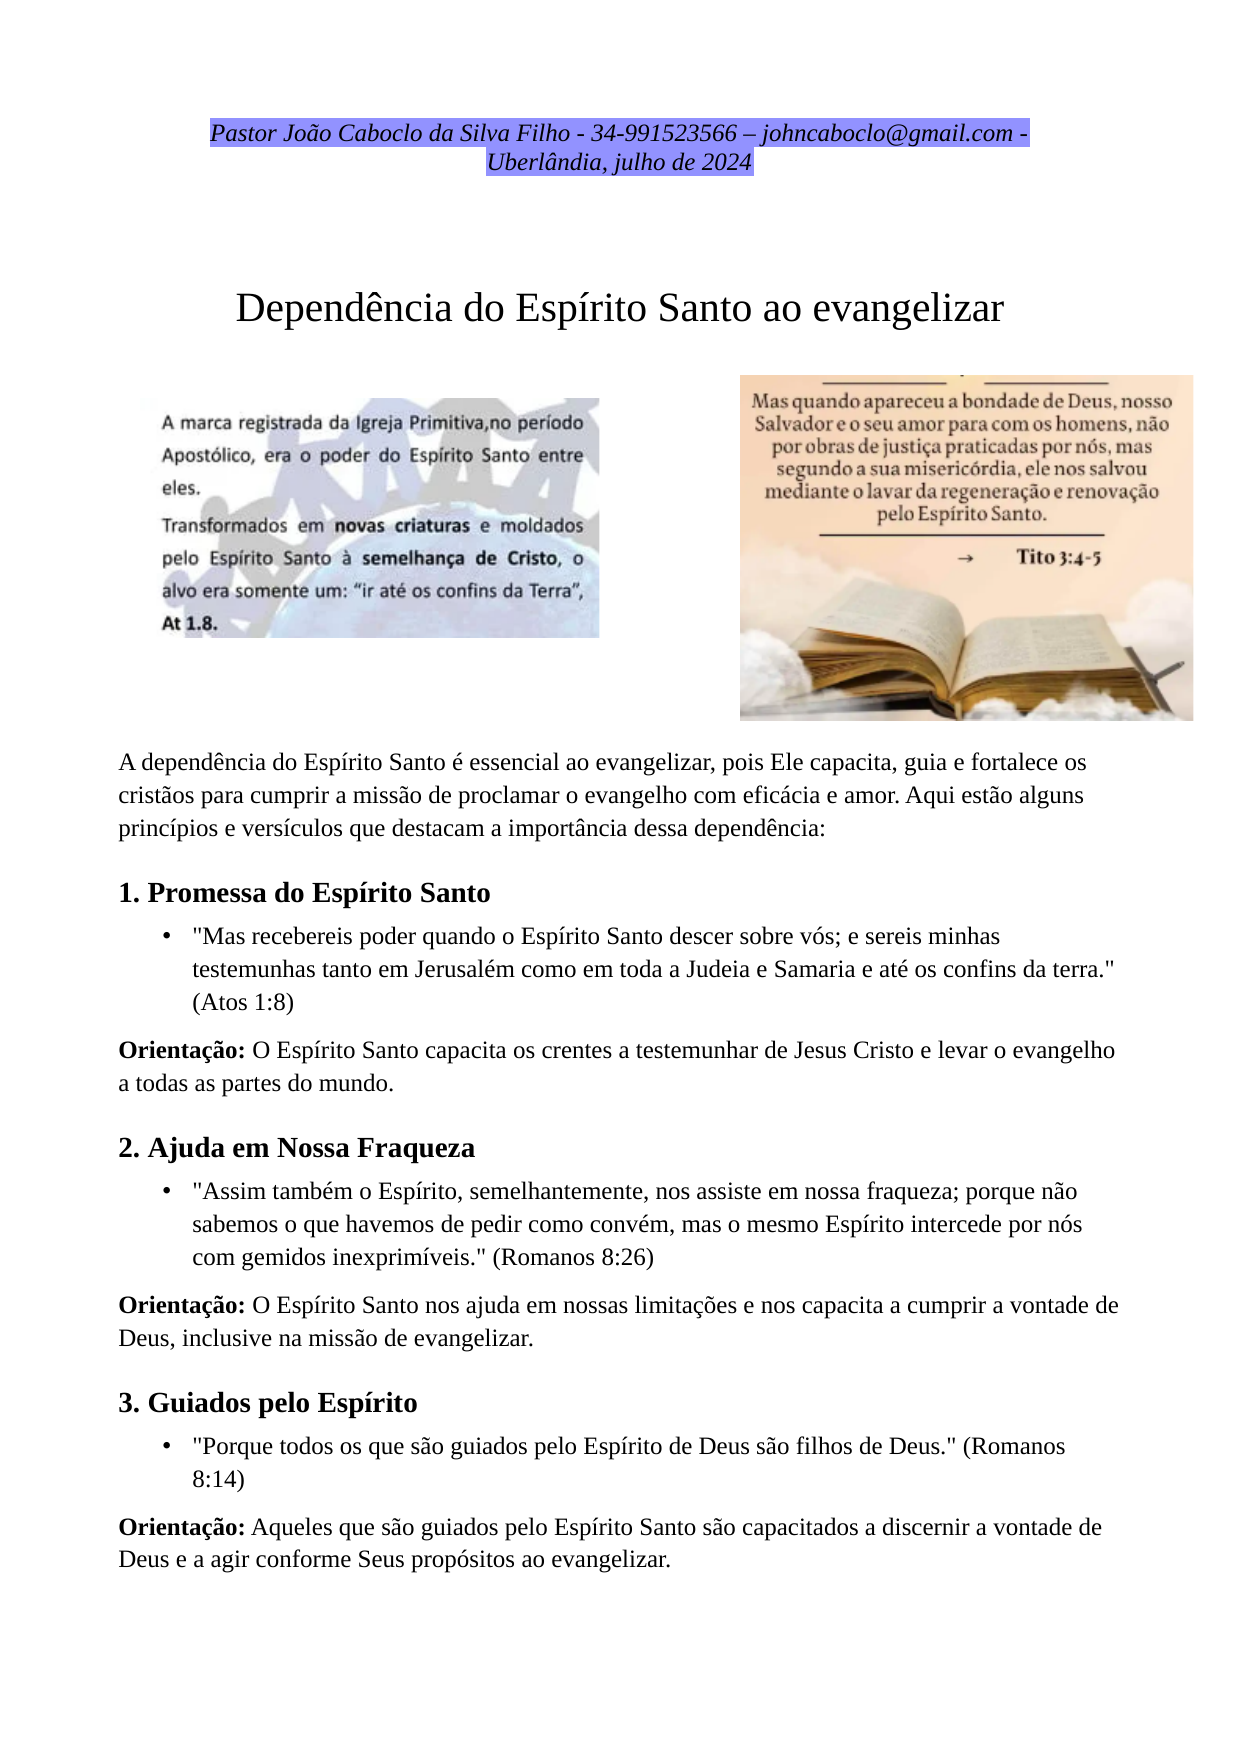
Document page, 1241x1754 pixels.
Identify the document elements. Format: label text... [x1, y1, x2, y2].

subtitle 1. Promessa do Espírito Santo [118, 875, 1122, 909]
text Orientação: Aqueles que são guiados pelo Espírito Santo são capacitados a discernir a vontade de Deus e a agir conforme Seus propósitos ao evangelizar. [118, 1512, 1122, 1573]
text Dependência do Espírito Santo ao evangelizar [118, 282, 1122, 330]
text Orientação: O Espírito Santo capacita os crentes a testemunhar de Jesus Cristo e levar o evangelho a todas as partes do mundo. [118, 1035, 1122, 1097]
text A dependência do Espírito Santo é essencial ao evangelizar, pois Ele capacita, guia e fortalece os cristãos para cumprir a missão de proclamar o evangelho com eficácia e amor. Aqui estão alguns princípios e versículos que destacam a importância dessa dependência: [118, 747, 1122, 842]
subtitle 3. Guiados pelo Espírito [118, 1385, 1122, 1418]
subtitle 2. Ajuda em Nossa Fraqueza [118, 1130, 1122, 1163]
list "Porque todos os que são guiados pelo Espírito de Deus são filhos de Deus." (Romanos 8:14) [162, 1431, 1122, 1493]
text Orientação: O Espírito Santo nos ajuda em nossas limitações e nos capacita a cumprir a vontade de Deus, inclusive na missão de evangelizar. [118, 1290, 1122, 1351]
list "Assim também o Espírito, semelhantemente, nos assiste em nossa fraqueza; porque não sabemos o que havemos de pedir como convém, mas o mesmo Espírito intercede por nós com gemidos inexprimíveis." (Romanos 8:26) [162, 1176, 1122, 1271]
picture [140, 398, 600, 638]
list "Mas recebereis poder quando o Espírito Santo descer sobre vós; e sereis minhas testemunhas tanto em Jerusalém como em toda a Judeia e Samaria e até os confins da terra." (Atos 1:8) [162, 921, 1122, 1016]
picture [740, 375, 1194, 721]
